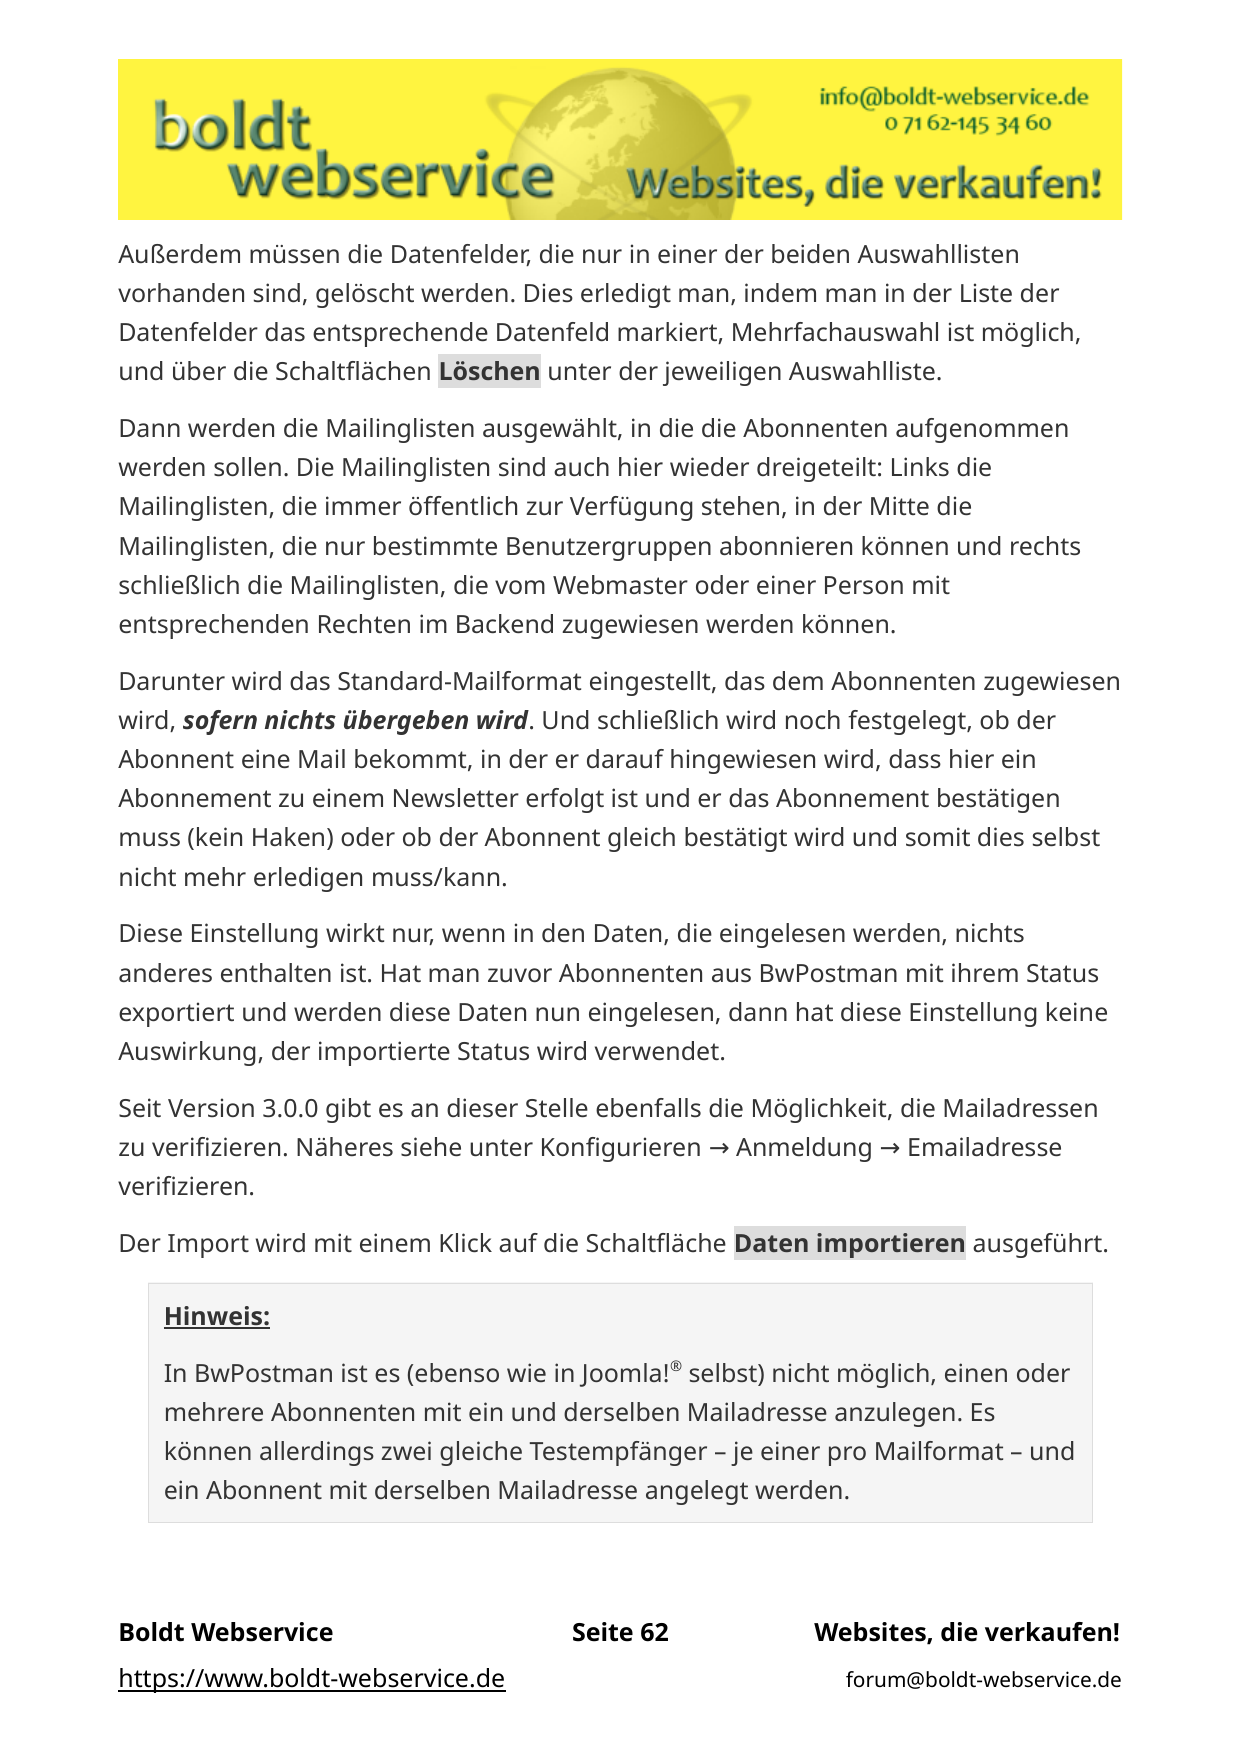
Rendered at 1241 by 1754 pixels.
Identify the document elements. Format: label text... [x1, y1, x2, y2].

text In BwPostman ist es (ebenso wie in Joomla!® selbst) nicht möglich, einen oder mehrere Abonnenten mit ein und derselben Mailadresse anzulegen. Es können allerdings zwei gleiche Testempfänger – je einer pro Mailformat – und ein Abonnent mit derselben Mailadresse angelegt werden. [149, 1339, 1092, 1522]
text Dann werden die Mailinglisten ausgewählt, in die die Abonnenten aufgenommen werden sollen. Die Mailinglisten sind auch hier wieder dreigeteilt: Links die Mailinglisten, die immer öffentlich zur Verfügung stehen, in der Mitte die Mailinglisten, die nur bestimmte Benutzergruppen abonnieren können und rechts schließlich die Mailinglisten, die vom Webmaster oder einer Person mit entsprechenden Rechten im Backend zugewiesen werden können. [118, 411, 1122, 641]
picture [118, 59, 1123, 220]
text Der Import wird mit einem Klick auf die Schaltfläche Daten importieren ausgeführt. [118, 1226, 734, 1260]
text Darunter wird das Standard-Mailformat eingestellt, das dem Abonnenten zugewiesen wird, sofern nichts übergeben wird. Und schließlich wird noch festgelegt, ob der Abonnent eine Mail bekommt, in der er darauf hingewiesen wird, dass hier ein Abonnement zu einem Newsletter erfolgt ist und er das Abonnement bestätigen muss (kein Haken) oder ob der Abonnent gleich bestätigt wird und somit dies selbst nicht mehr erledigen muss/kann. [118, 663, 1122, 893]
text Diese Einstellung wirkt nur, wenn in den Daten, die eingelesen werden, nichts anderes enthalten ist. Hat man zuvor Abonnenten aus BwPostman mit ihrem Status exportiert und werden diese Daten nun eingelesen, dann hat diese Einstellung keine Auswirkung, der importierte Status wird verwendet. [118, 916, 1122, 1068]
text Seit Version 3.0.0 gibt es an dieser Stelle ebenfalls die Möglichkeit, die Mailadressen zu verifizieren. Näheres siehe unter Konfigurieren → Anmeldung → Emailadresse verifizieren. [118, 1090, 1122, 1203]
text Der Import wird mit einem Klick auf die Schaltfläche Daten importieren ausgeführt. [966, 1226, 1122, 1260]
text Hinweis: [149, 1284, 1092, 1332]
text Außerdem müssen die Datenfelder, die nur in einer der beiden Auswahllisten vorhanden sind, gelöscht werden. Dies erledigt man, indem man in der Liste der Datenfelder das entsprechende Datenfeld markiert, Mehrfachauswahl ist möglich, und über die Schaltflächen Löschen unter der jeweiligen Auswahlliste. [118, 236, 1122, 388]
